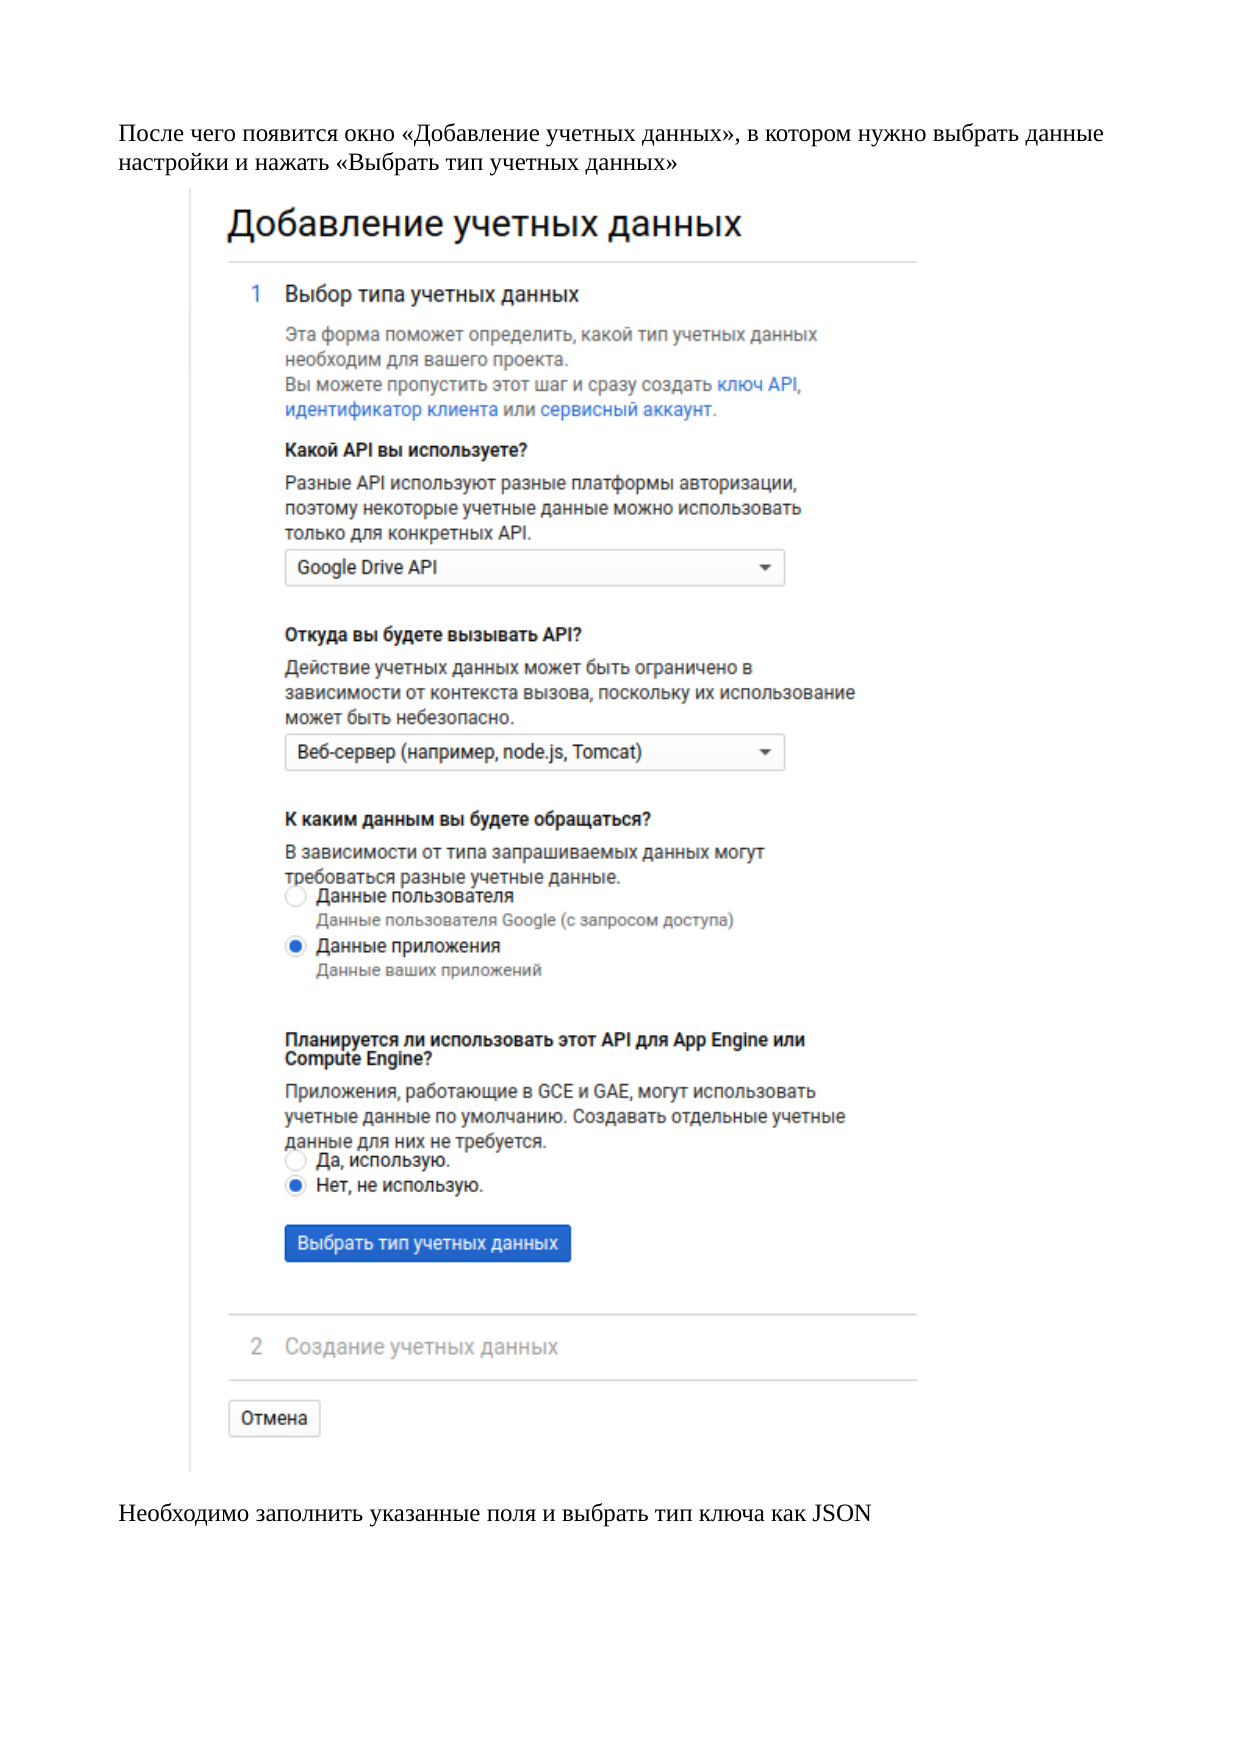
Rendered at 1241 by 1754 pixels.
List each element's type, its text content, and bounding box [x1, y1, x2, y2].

picture [188, 188, 974, 1472]
text После чего появится окно «Добавление учетных данных», в котором нужно выбрать данные настройки и нажать «Выбрать тип учетных данных» [118, 118, 1122, 176]
text Необходимо заполнить указанные поля и выбрать тип ключа как JSON [118, 1498, 1122, 1527]
